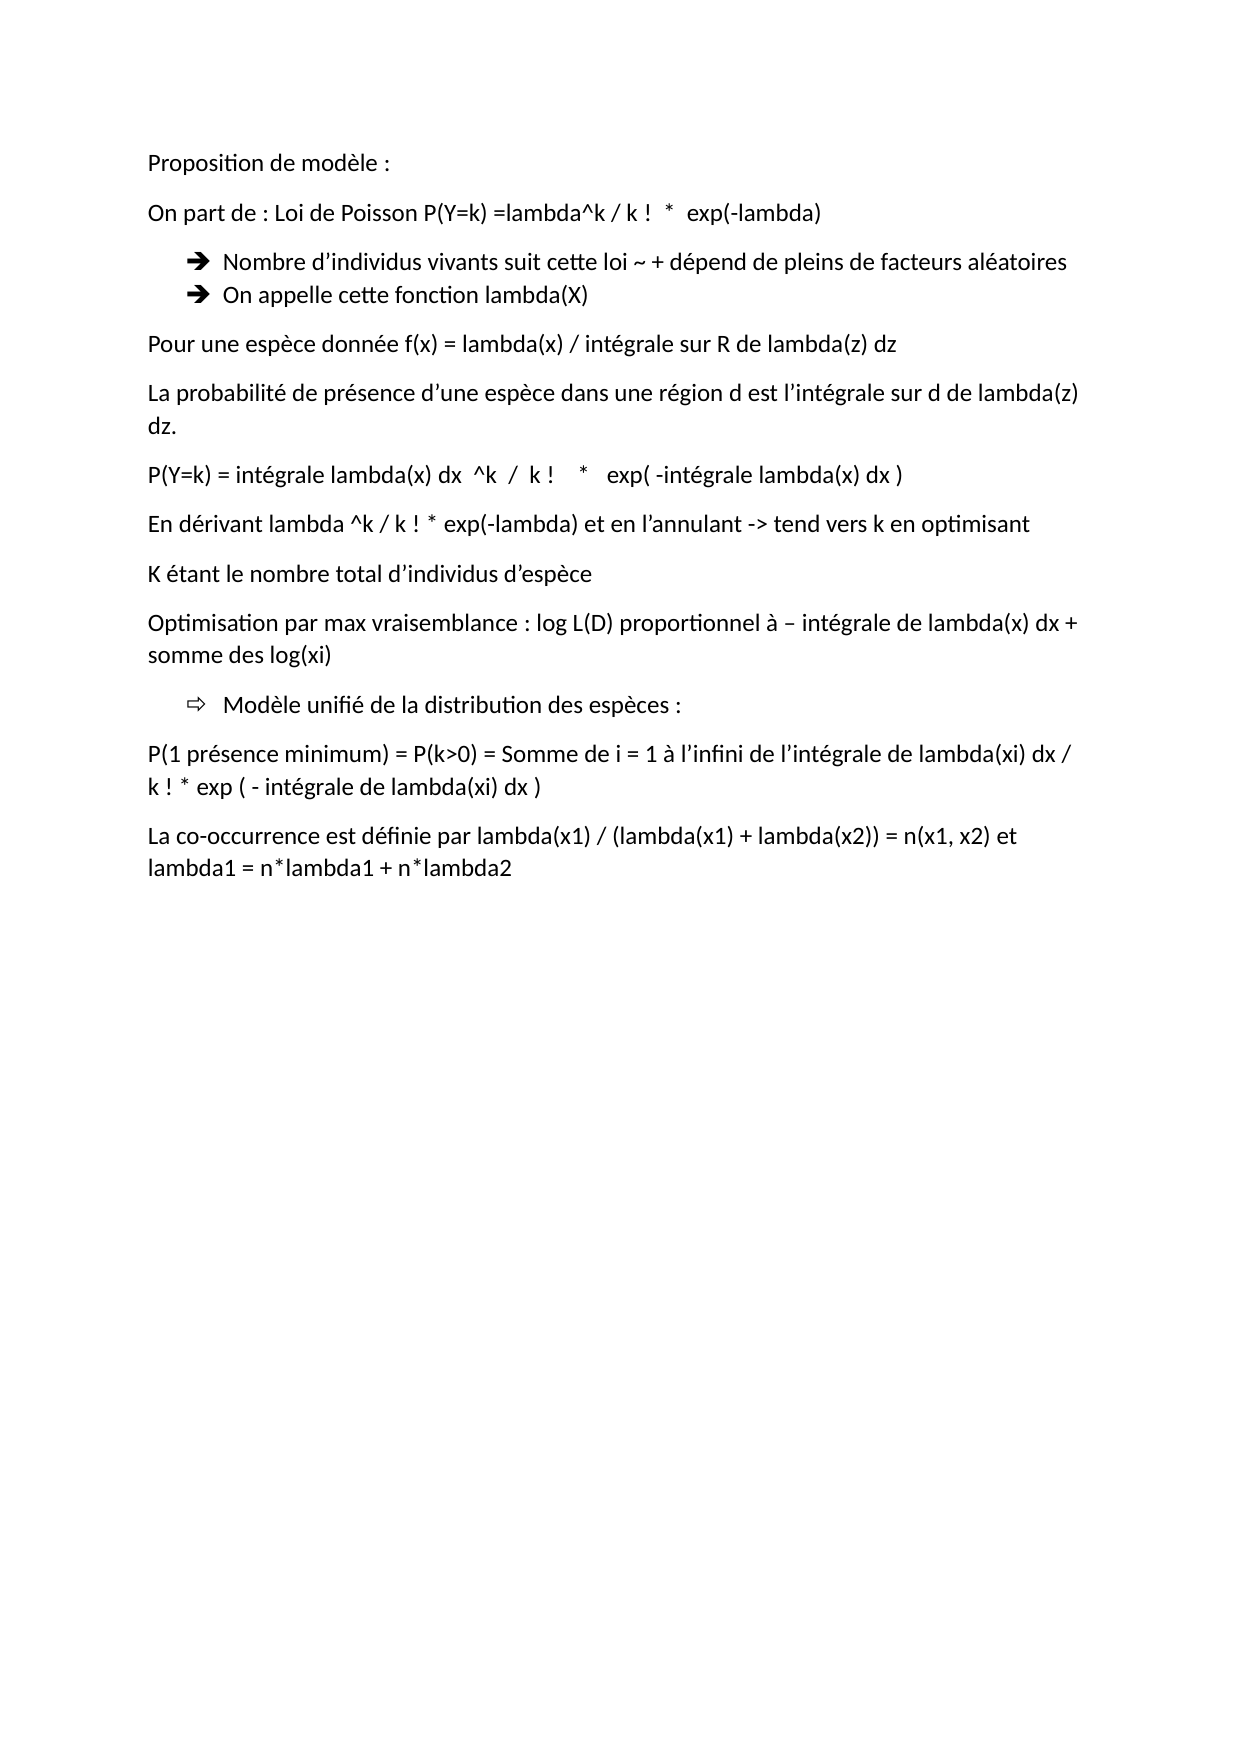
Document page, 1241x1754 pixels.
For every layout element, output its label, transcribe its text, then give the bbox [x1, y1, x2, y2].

text Proposition de modèle : [148, 148, 1093, 178]
text Pour une espèce donnée f(x) = lambda(x) / intégrale sur R de lambda(z) dz [148, 328, 1093, 358]
list Modèle unifié de la distribution des espèces : [185, 689, 1093, 719]
text Optimisation par max vraisemblance : log L(D) proportionnel à – intégrale de lambda(x) dx + somme des log(xi) [148, 607, 1093, 670]
list On appelle cette fonction lambda(X) [185, 279, 1093, 309]
text K étant le nombre total d’individus d’espèce [148, 558, 1093, 588]
text On part de : Loi de Poisson P(Y=k) =lambda^k / k ! * exp(-lambda) [148, 197, 1093, 227]
text En dérivant lambda ^k / k ! * exp(-lambda) et en l’annulant -> tend vers k en optimisant [148, 508, 1093, 539]
text La co-occurrence est définie par lambda(x1) / (lambda(x1) + lambda(x2)) = n(x1, x2) et lambda1 = n*lambda1 + n*lambda2 [148, 820, 1093, 883]
text La probabilité de présence d’une espèce dans une région d est l’intégrale sur d de lambda(z) dz. [148, 377, 1093, 440]
text P(1 présence minimum) = P(k>0) = Somme de i = 1 à l’infini de l’intégrale de lambda(xi) dx / k ! * exp ( - intégrale de lambda(xi) dx ) [148, 738, 1093, 801]
list Nombre d’individus vivants suit cette loi ~ + dépend de pleins de facteurs aléatoires [185, 246, 1093, 277]
text P(Y=k) = intégrale lambda(x) dx ^k / k ! * exp( -intégrale lambda(x) dx ) [148, 459, 1093, 490]
